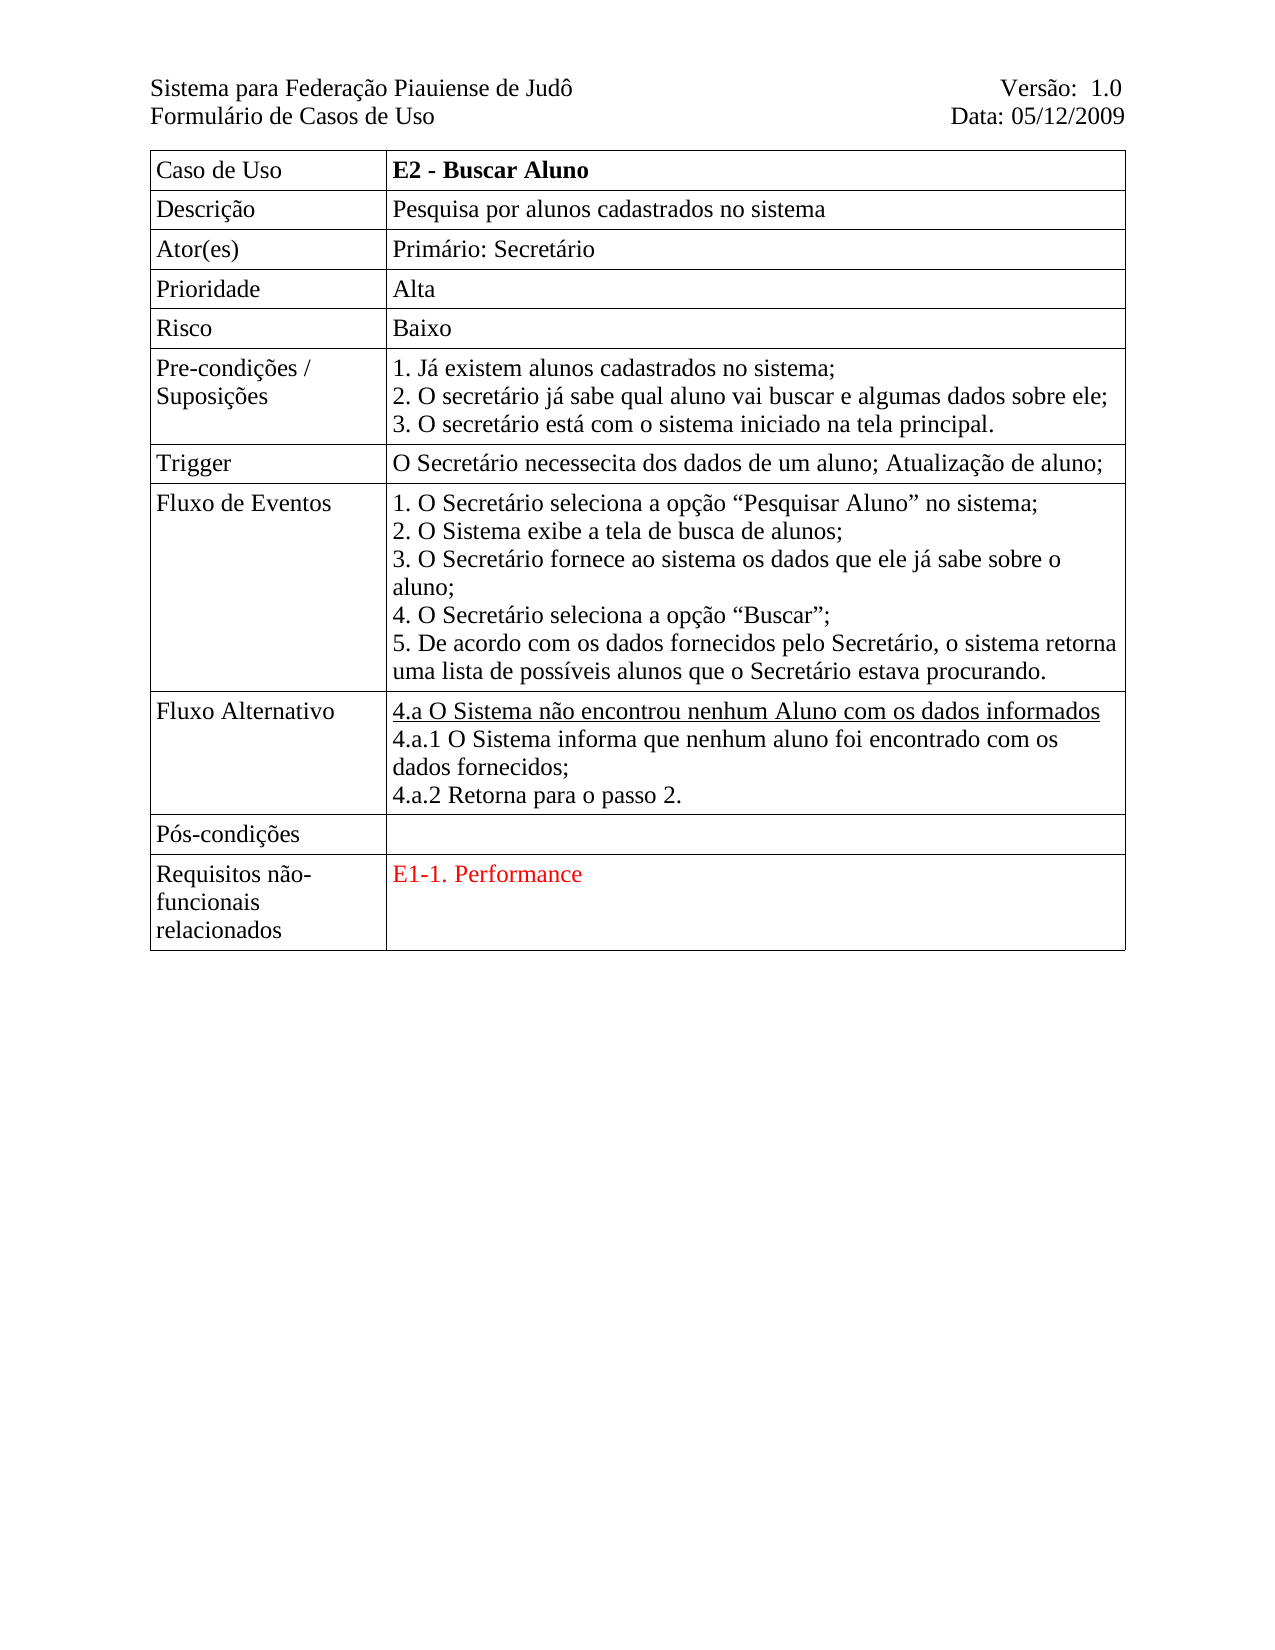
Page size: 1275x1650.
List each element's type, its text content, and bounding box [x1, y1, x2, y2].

table_cell Baixo [387, 309, 1125, 348]
table_cell Trigger [151, 445, 386, 483]
table_cell Pre-condições / Suposições [151, 349, 386, 444]
table_cell Fluxo Alternativo [151, 692, 386, 814]
table_cell E1-1. Performance [387, 855, 1125, 950]
table_cell 1. O Secretário seleciona a opção “Pesquisar Aluno” no sistema; 2. O Sistema exibe a tela de busca de alunos; 3. O Secretário fornece ao sistema os dados que ele já sabe sobre o aluno; 4. O Secretário seleciona a opção “Buscar”; 5. De acordo com os dados fornecidos pelo Secretário, o sistema retorna uma lista de possíveis alunos que o Secretário estava procurando. [387, 484, 1125, 691]
table_header Caso de Uso [151, 151, 386, 190]
table_cell Pesquisa por alunos cadastrados no sistema [387, 191, 1125, 229]
table_cell 4.a O Sistema não encontrou nenhum Aluno com os dados informados 4.a.1 O Sistema informa que nenhum aluno foi encontrado com os dados fornecidos; 4.a.2 Retorna para o passo 2. [387, 692, 1125, 814]
table_cell Descrição [151, 191, 386, 229]
table_cell Risco [151, 309, 386, 348]
table_cell Requisitos não-funcionais relacionados [151, 855, 386, 950]
table_cell Alta [387, 270, 1125, 308]
table_cell [387, 815, 1125, 854]
table_header E2 - Buscar Aluno [387, 151, 1125, 190]
table_cell 1. Já existem alunos cadastrados no sistema; 2. O secretário já sabe qual aluno vai buscar e algumas dados sobre ele; 3. O secretário está com o sistema iniciado na tela principal. [387, 349, 1125, 444]
table_cell Ator(es) [151, 230, 386, 269]
table_cell O Secretário necessecita dos dados de um aluno; Atualização de aluno; [387, 445, 1125, 483]
table_cell Pós-condições [151, 815, 386, 854]
table_cell Prioridade [151, 270, 386, 308]
table_cell Primário: Secretário [387, 230, 1125, 269]
table_cell Fluxo de Eventos [151, 484, 386, 691]
